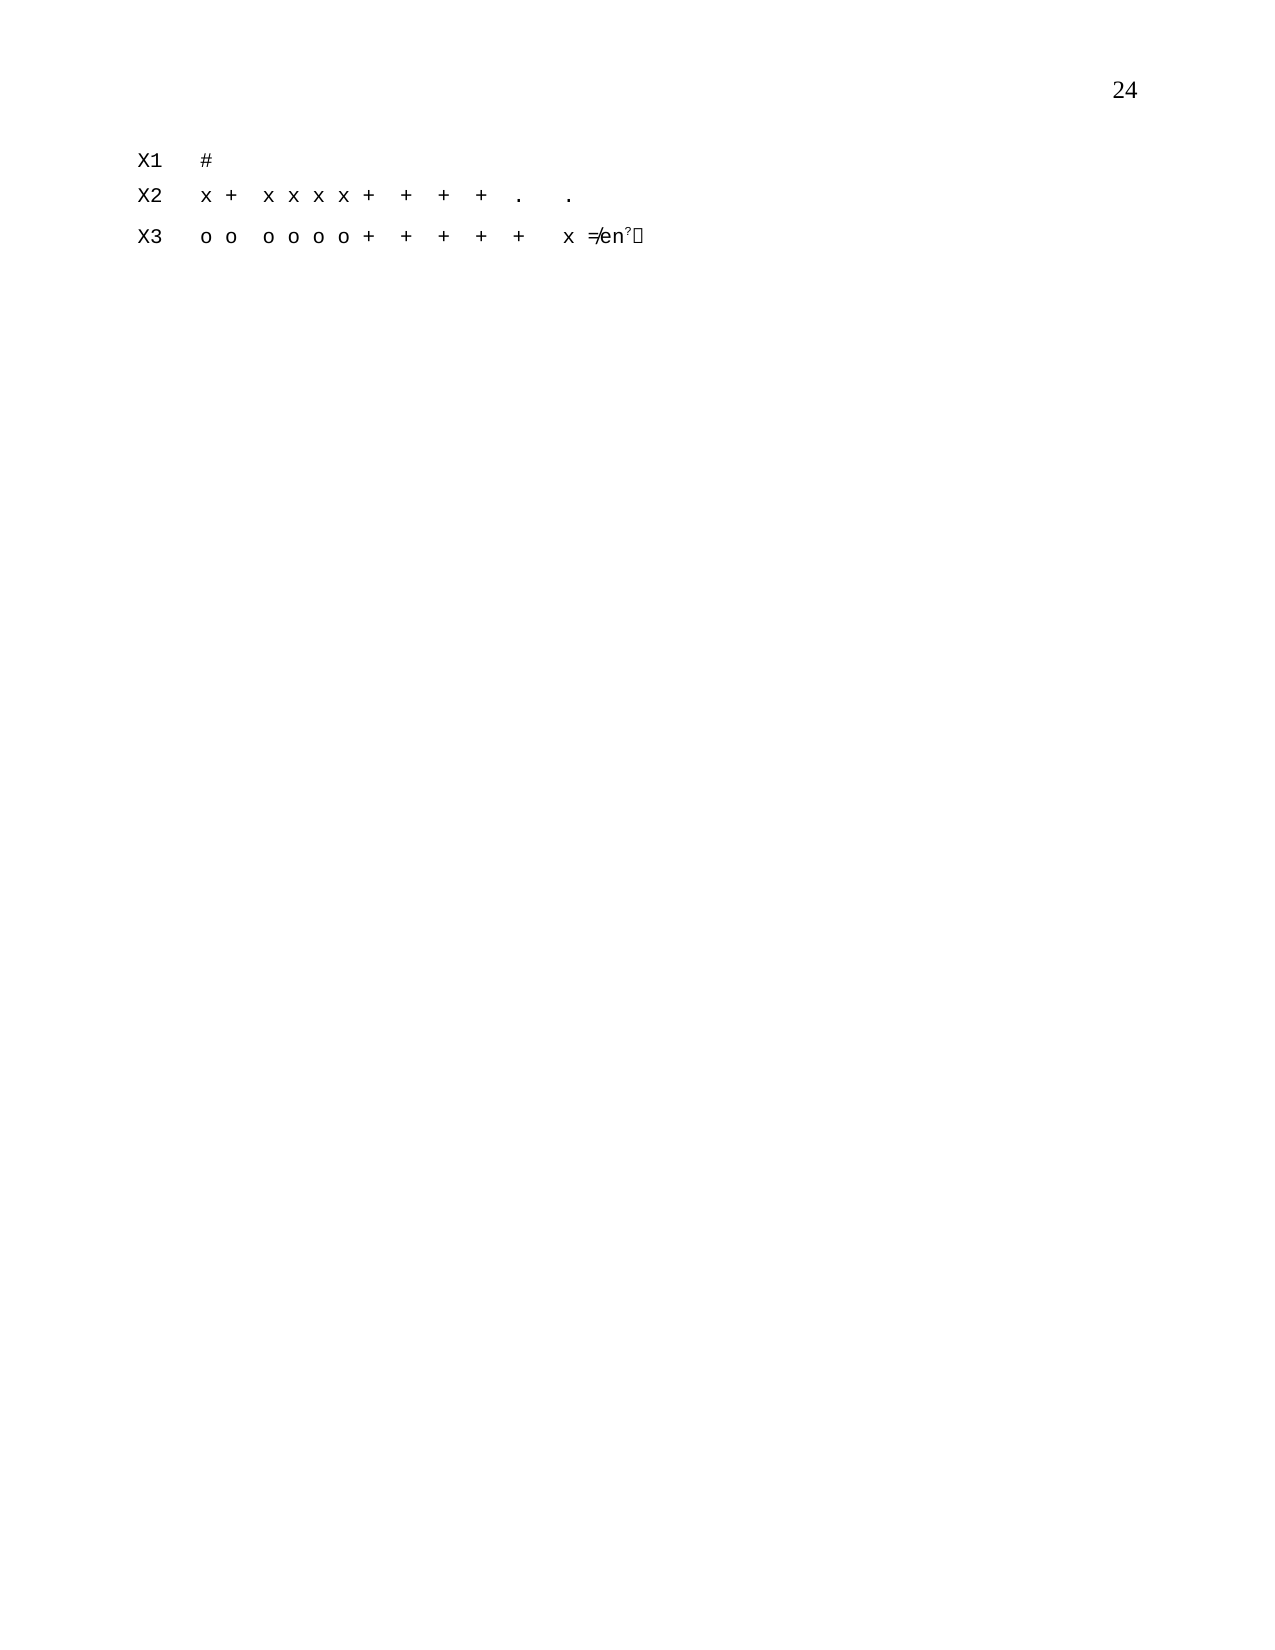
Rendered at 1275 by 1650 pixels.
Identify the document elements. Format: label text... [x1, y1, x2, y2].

text X1 # [137, 150, 1138, 174]
text X2 x + x x x x + + + + . . [137, 185, 1138, 209]
text X3 o o o o o o + + + + + x ≠en? [137, 221, 1138, 249]
